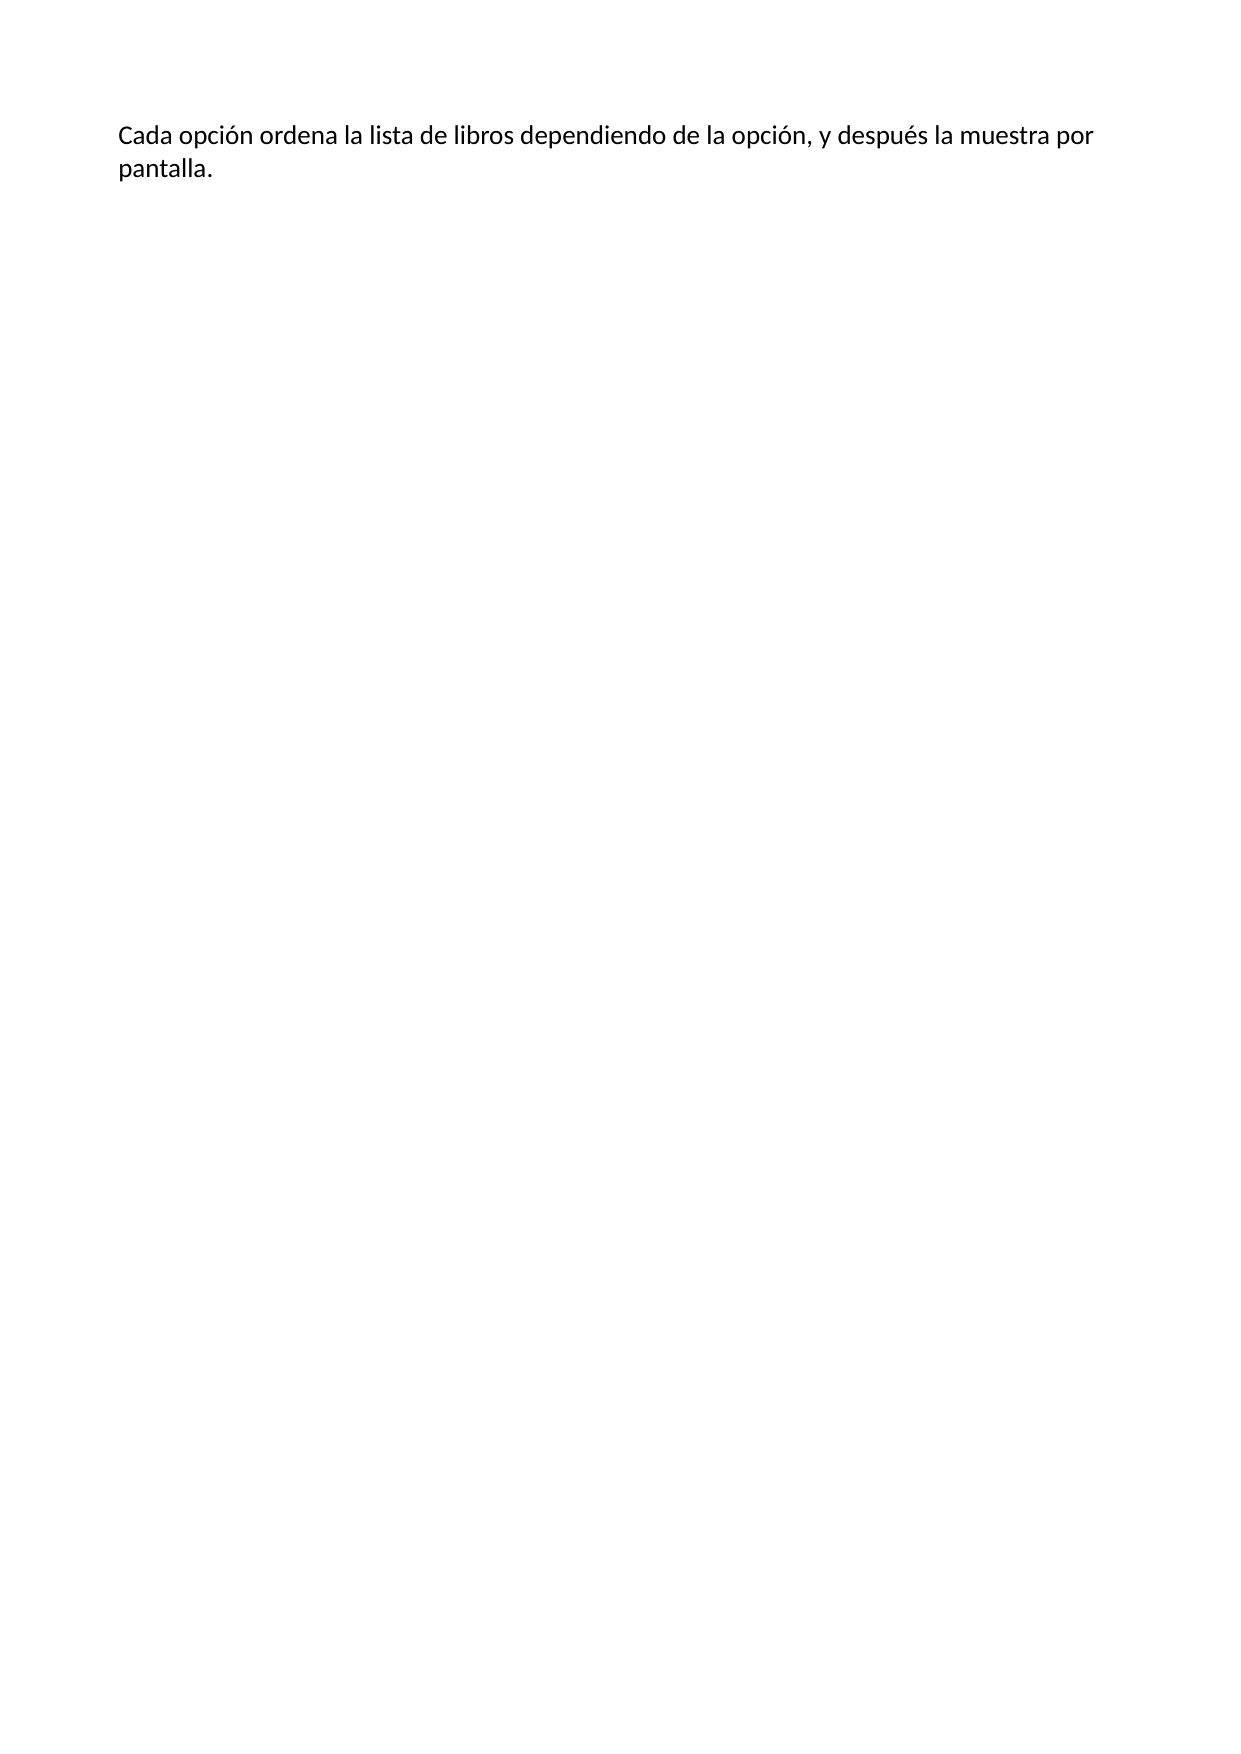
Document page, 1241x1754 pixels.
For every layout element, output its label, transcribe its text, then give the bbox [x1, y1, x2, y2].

text Cada opción ordena la lista de libros dependiendo de la opción, y después la muestra por pantalla. [118, 118, 1122, 184]
